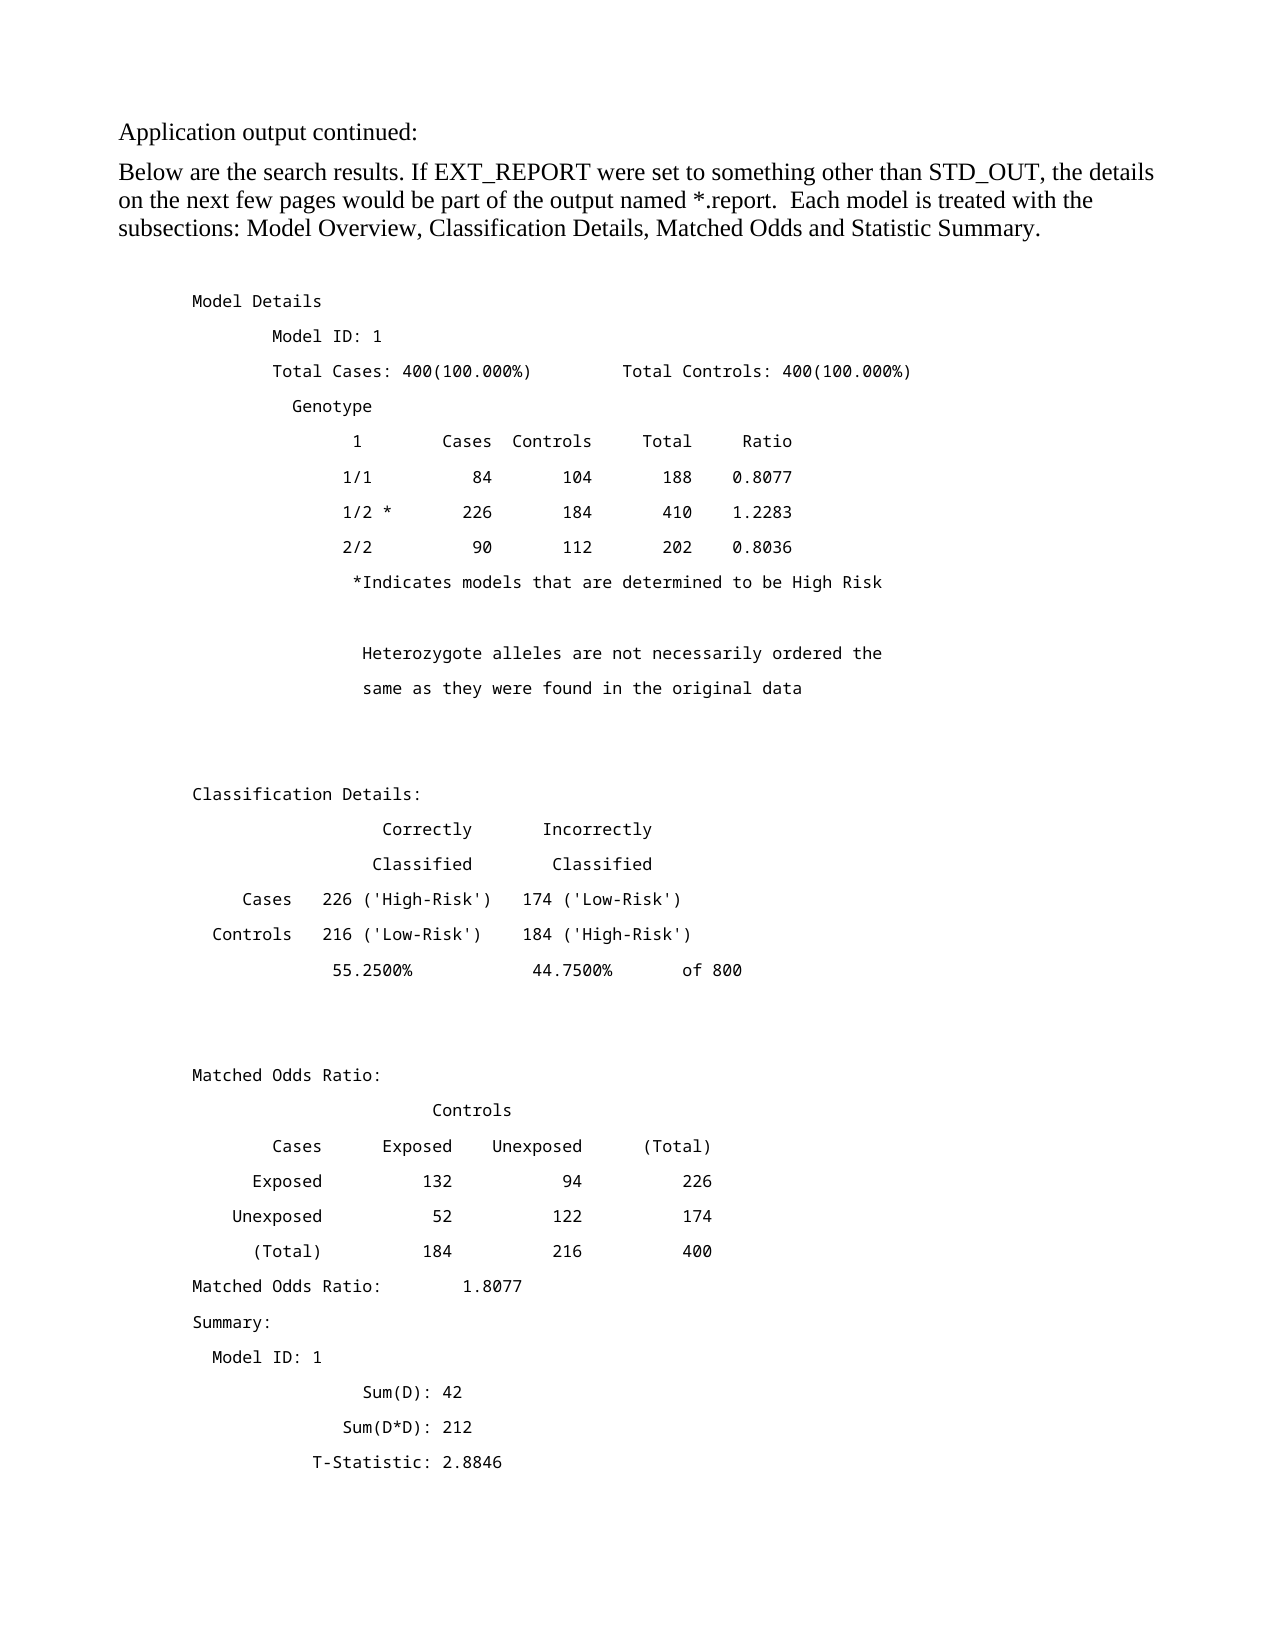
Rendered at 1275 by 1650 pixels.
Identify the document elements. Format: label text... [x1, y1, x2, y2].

text Matched Odds Ratio: 1.8077 [192, 1275, 1157, 1298]
text 1 Cases Controls Total Ratio [192, 430, 1157, 453]
text (Total) 184 216 400 [192, 1240, 1157, 1262]
text 1/2 * 226 184 410 1.2283 [192, 500, 1157, 523]
text Correctly Incorrectly [192, 817, 1157, 840]
text Unexposed 52 122 174 [192, 1204, 1157, 1227]
text Cases 226 ('High-Risk') 174 ('Low-Risk') [192, 888, 1157, 910]
text Controls 216 ('Low-Risk') 184 ('High-Risk') [192, 923, 1157, 946]
text Model ID: 1 [192, 324, 1157, 347]
text same as they were found in the original data [192, 676, 1157, 699]
text Heterozygote alleles are not necessarily ordered the [192, 641, 1157, 664]
text Controls [192, 1099, 1157, 1122]
text Matched Odds Ratio: [192, 1064, 1157, 1086]
text Summary: [192, 1310, 1157, 1333]
text 2/2 90 112 202 0.8036 [192, 536, 1157, 558]
text *Indicates models that are determined to be High Risk [192, 571, 1157, 593]
text Exposed 132 94 226 [192, 1169, 1157, 1192]
text Application output continued: [118, 118, 1157, 146]
text Sum(D): 42 [192, 1381, 1157, 1403]
text Sum(D*D): 212 [192, 1416, 1157, 1438]
text Total Cases: 400(100.000%) Total Controls: 400(100.000%) [192, 359, 1157, 382]
text Classified Classified [192, 852, 1157, 875]
text Model Details [192, 289, 1157, 312]
text Classification Details: [192, 782, 1157, 805]
text Below are the search results. If EXT_REPORT were set to something other than STD_OUT, the details on the next few pages would be part of the output named *.report. Each model is treated with the subsections: Model Overview, Classification Details, Matched Odds and Statistic Summary. [118, 158, 1157, 241]
text Cases Exposed Unexposed (Total) [192, 1134, 1157, 1157]
text T-Statistic: 2.8846 [192, 1451, 1157, 1474]
text Genotype [192, 395, 1157, 417]
text Model ID: 1 [192, 1345, 1157, 1368]
text 55.2500% 44.7500% of 800 [192, 958, 1157, 981]
text 1/1 84 104 188 0.8077 [192, 465, 1157, 488]
